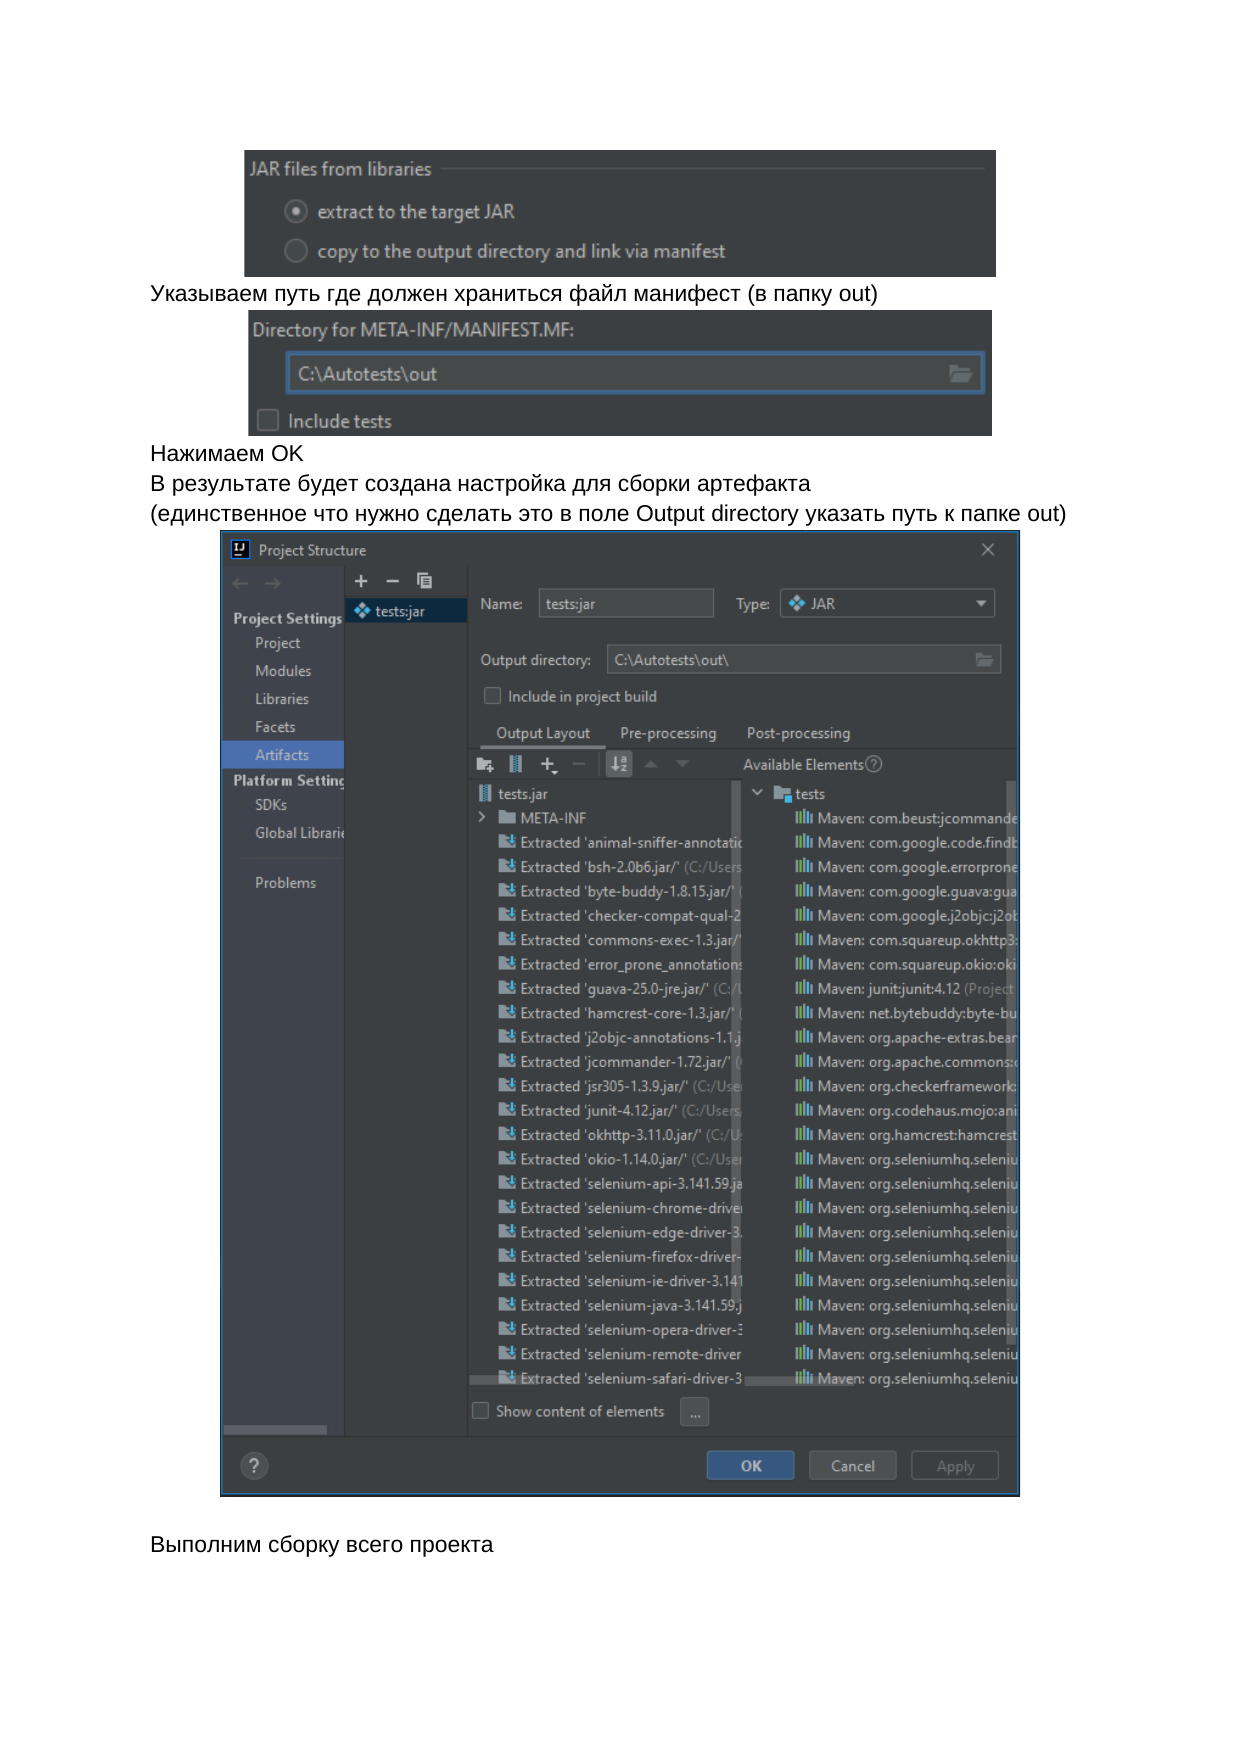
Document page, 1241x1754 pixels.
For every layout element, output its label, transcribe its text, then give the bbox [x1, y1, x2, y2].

text Указываем путь где должен храниться файл манифест (в папку out) [150, 280, 1090, 307]
text В результате будет создана настройка для сборки артефакта [150, 470, 1090, 496]
picture [248, 310, 992, 436]
text (единственное что нужно сделать это в поле Output directory указать путь к папке out) [150, 500, 1090, 526]
text Выполним сборку всего проекта [150, 1531, 1090, 1557]
picture [244, 150, 996, 277]
picture [220, 530, 1021, 1497]
text Нажимаем OK [150, 439, 1090, 466]
